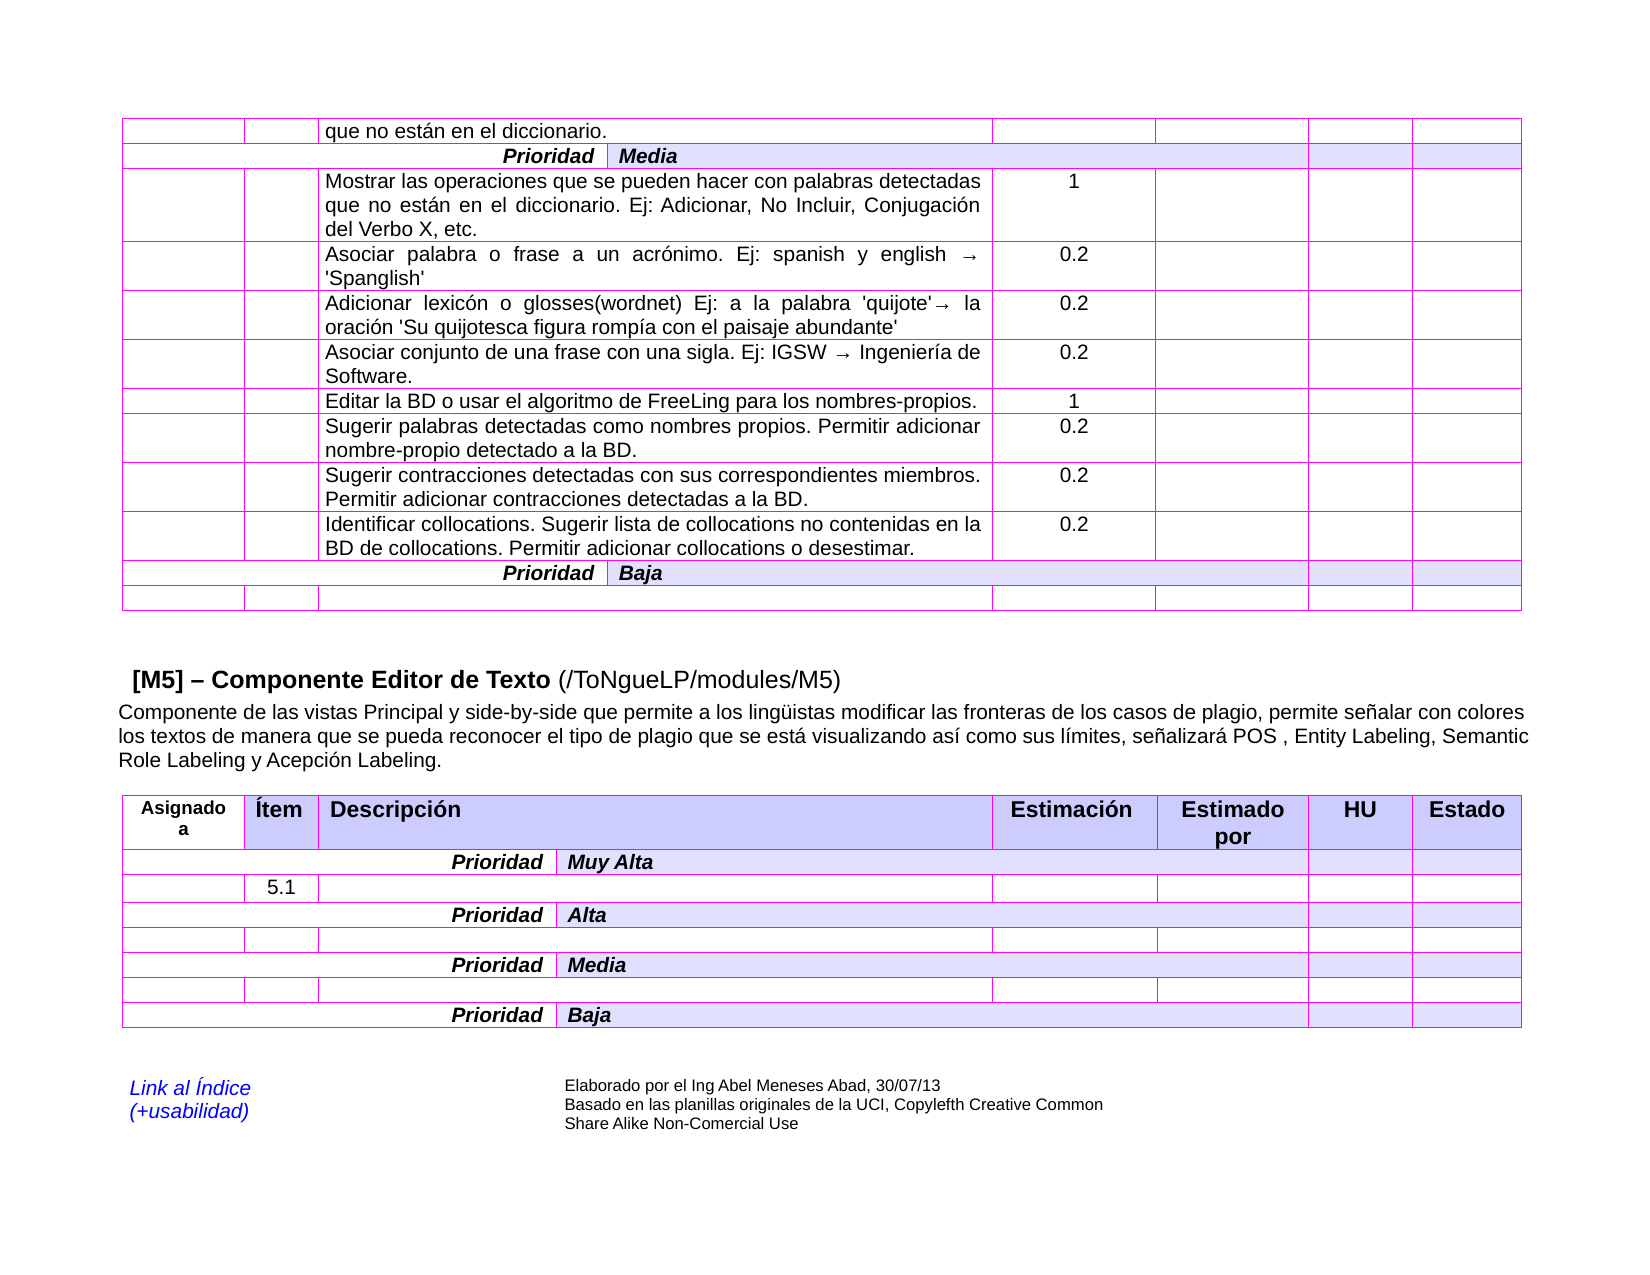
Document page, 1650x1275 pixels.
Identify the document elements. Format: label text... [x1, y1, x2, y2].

table_cell [1309, 875, 1412, 902]
table_cell [993, 586, 1155, 610]
table_cell [1309, 903, 1412, 927]
text Componente de las vistas Principal y side-by-side que permite a los lingüistas modificar las fronteras de los casos de plagio, permite señalar con colores los textos de manera que se pueda reconocer el tipo de plagio que se está visualizando así como sus límites, señalizará POS , Entity Labeling, Semantic Role Labeling y Acepción Labeling. [118, 699, 1532, 771]
table_cell 1 [993, 389, 1155, 413]
table_cell [1309, 291, 1412, 339]
table_cell [245, 242, 318, 290]
table_cell que no están en el diccionario. [319, 119, 992, 143]
table_cell [1413, 903, 1521, 927]
table_cell [319, 928, 992, 952]
table_cell [1156, 119, 1308, 143]
table_cell [1309, 850, 1412, 874]
table_cell Sugerir palabras detectadas como nombres propios. Permitir adicionar nombre-propio detectado a la BD. [319, 414, 992, 462]
table_cell Prioridad [123, 144, 607, 168]
table_cell [1309, 340, 1412, 388]
table_cell [1413, 242, 1521, 290]
table_cell [245, 340, 318, 388]
table_cell [1309, 978, 1412, 1002]
table_cell [1158, 978, 1308, 1002]
table_cell 0.2 [993, 512, 1155, 560]
table_header Descripción [319, 796, 992, 849]
table_cell [1413, 169, 1521, 241]
table_cell [1413, 928, 1521, 952]
table_header Estado [1413, 796, 1521, 849]
table_cell [123, 512, 244, 560]
table_cell [245, 119, 318, 143]
table_cell [1156, 512, 1308, 560]
table_cell Prioridad [123, 561, 607, 585]
subtitle [M5] – Componente Editor de Texto (/ToNgueLP/modules/M5) [118, 664, 1532, 693]
table_cell [245, 978, 318, 1002]
table_cell [319, 586, 992, 610]
table_cell [1309, 242, 1412, 290]
table_cell [1156, 463, 1308, 511]
table_header Ítem [245, 796, 318, 849]
table_header Estimado por [1158, 796, 1308, 849]
table_cell [1413, 1003, 1521, 1027]
table_cell Baja [608, 561, 1308, 585]
table_cell [1413, 850, 1521, 874]
table_cell Asociar palabra o frase a un acrónimo. Ej: spanish y english → 'Spanglish' [319, 242, 992, 290]
table_cell [1413, 144, 1521, 168]
table_cell [245, 291, 318, 339]
table_cell Editar la BD o usar el algoritmo de FreeLing para los nombres-propios. [319, 389, 992, 413]
table_cell [123, 463, 244, 511]
table_cell 0.2 [993, 242, 1155, 290]
table_cell [1413, 414, 1521, 462]
table_cell [319, 978, 992, 1002]
table_cell [245, 414, 318, 462]
table_cell [123, 875, 244, 902]
table_cell [1413, 463, 1521, 511]
table_cell [1309, 1003, 1412, 1027]
table_cell [1413, 978, 1521, 1002]
table_cell Media [608, 144, 1308, 168]
table_cell 5.1 [245, 875, 318, 902]
table_cell Sugerir contracciones detectadas con sus correspondientes miembros. Permitir adicionar contracciones detectadas a la BD. [319, 463, 992, 511]
table_cell [1156, 291, 1308, 339]
table_cell [1309, 586, 1412, 610]
table_cell [245, 586, 318, 610]
table_cell Prioridad [123, 903, 556, 927]
table_cell 1 [993, 169, 1155, 241]
table_cell [993, 978, 1157, 1002]
table_cell [993, 875, 1157, 902]
table_cell Baja [557, 1003, 1308, 1027]
table_cell [1413, 875, 1521, 902]
table_cell 0.2 [993, 340, 1155, 388]
table_cell [1413, 512, 1521, 560]
table_cell Adicionar lexicón o glosses(wordnet) Ej: a la palabra 'quijote'→ la oración 'Su quijotesca figura rompía con el paisaje abundante' [319, 291, 992, 339]
table_cell [1413, 561, 1521, 585]
table_cell [1156, 340, 1308, 388]
table_cell [123, 389, 244, 413]
table_cell Alta [557, 903, 1308, 927]
table_cell [1309, 414, 1412, 462]
table_cell [123, 586, 244, 610]
table_cell [1309, 463, 1412, 511]
table_cell [1413, 291, 1521, 339]
table_cell [123, 978, 244, 1002]
table_cell [993, 928, 1157, 952]
table_cell Prioridad [123, 850, 556, 874]
table_cell Mostrar las operaciones que se pueden hacer con palabras detectadas que no están en el diccionario. Ej: Adicionar, No Incluir, Conjugación del Verbo X, etc. [319, 169, 992, 241]
table_cell [245, 512, 318, 560]
table_cell Prioridad [123, 1003, 556, 1027]
table_header HU [1309, 796, 1412, 849]
table_cell [1156, 169, 1308, 241]
table_cell [1309, 512, 1412, 560]
table_cell [1309, 953, 1412, 977]
table_cell [1413, 389, 1521, 413]
table_cell [1309, 144, 1412, 168]
table_cell [1156, 242, 1308, 290]
table_cell [1413, 953, 1521, 977]
table_cell Asociar conjunto de una frase con una sigla. Ej: IGSW → Ingeniería de Software. [319, 340, 992, 388]
table_cell Identificar collocations. Sugerir lista de collocations no contenidas en la BD de collocations. Permitir adicionar collocations o desestimar. [319, 512, 992, 560]
table_cell [1309, 169, 1412, 241]
table_cell [123, 169, 244, 241]
table_cell [245, 169, 318, 241]
table_cell Muy Alta [557, 850, 1308, 874]
table_cell [1309, 119, 1412, 143]
table_cell [1156, 414, 1308, 462]
table_cell [123, 119, 244, 143]
table_cell [123, 340, 244, 388]
table_cell Prioridad [123, 953, 556, 977]
table_cell [319, 875, 992, 902]
table_cell 0.2 [993, 291, 1155, 339]
table_cell Media [557, 953, 1308, 977]
table_cell [1413, 586, 1521, 610]
table_cell [1158, 875, 1308, 902]
table_cell [123, 414, 244, 462]
table_cell [993, 119, 1155, 143]
table_cell [123, 291, 244, 339]
table_header Asignado a [123, 796, 244, 849]
table_cell [1156, 586, 1308, 610]
table_cell [1413, 340, 1521, 388]
table_cell [1309, 561, 1412, 585]
table_cell [245, 389, 318, 413]
table_cell [123, 242, 244, 290]
table_cell [1309, 389, 1412, 413]
table_cell 0.2 [993, 463, 1155, 511]
table_cell [245, 463, 318, 511]
table_cell 0.2 [993, 414, 1155, 462]
table_cell [245, 928, 318, 952]
table_cell [123, 928, 244, 952]
table_cell [1413, 119, 1521, 143]
table_cell [1158, 928, 1308, 952]
table_cell [1156, 389, 1308, 413]
table_cell [1309, 928, 1412, 952]
table_header Estimación [993, 796, 1157, 849]
